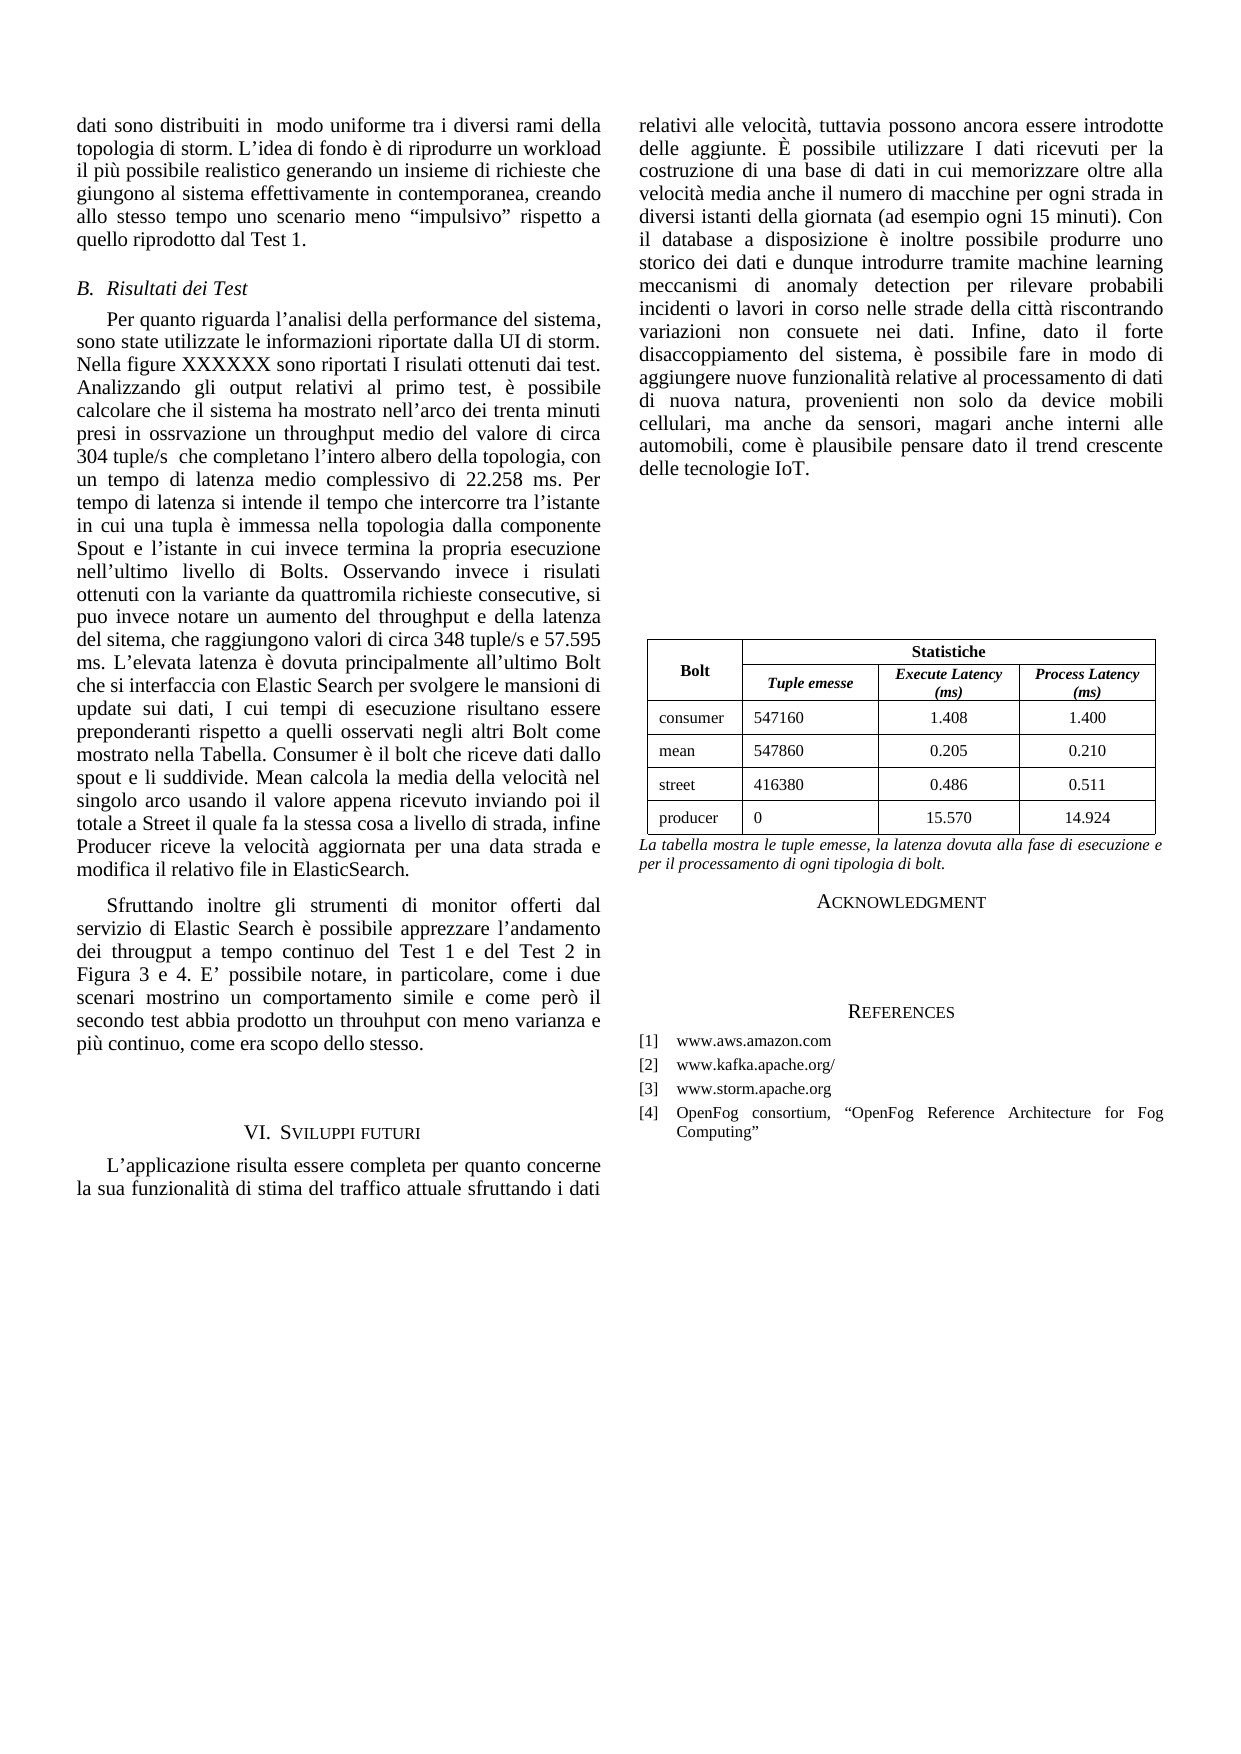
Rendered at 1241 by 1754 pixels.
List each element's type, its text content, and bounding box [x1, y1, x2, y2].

text Sfruttando inoltre gli strumenti di monitor offerti dal servizio di Elastic Search è possibile apprezzare l’andamento dei througput a tempo continuo del Test 1 e del Test 2 in Figura 3 e 4. E’ possibile notare, in particolare, come i due scenari mostrino un comportamento simile e come però il secondo test abbia prodotto un throuhput con meno varianza e più continuo, come era scopo dello stesso. [76, 893, 601, 1054]
table_cell Execute Latency (ms) [879, 665, 1019, 700]
table_cell 0.511 [1020, 768, 1155, 800]
table_cell 0.486 [879, 768, 1019, 800]
table_header Statistiche [743, 640, 1155, 664]
list www.aws.amazon.com [639, 1031, 1164, 1050]
table_cell mean [648, 735, 742, 767]
list OpenFog consortium, “OpenFog Reference Architecture for Fog Computing” [639, 1103, 1164, 1141]
subtitle Acknowledgment [639, 889, 1164, 913]
table_cell 547860 [743, 735, 878, 767]
table_cell 15.570 [879, 801, 1019, 834]
text La tabella mostra le tuple emesse, la latenza dovuta alla fase di esecuzione e per il processamento di ogni tipologia di bolt. [639, 834, 1164, 873]
text dati sono distribuiti in modo uniforme tra i diversi rami della topologia di storm. L’idea di fondo è di riprodurre un workload il più possibile realistico generando un insieme di richieste che giungono al sistema effettivamente in contemporanea, creando allo stesso tempo uno scenario meno “impulsivo” rispetto a quello riprodotto dal Test 1. [76, 112, 601, 251]
subtitle References [639, 999, 1164, 1023]
text Per quanto riguarda l’analisi della performance del sistema, sono state utilizzate le informazioni riportate dalla UI di storm. Nella figure XXXXXX sono riportati I risulati ottenuti dai test. Analizzando gli output relativi al primo test, è possibile calcolare che il sistema ha mostrato nell’arco dei trenta minuti presi in ossrvazione un throughput medio del valore di circa 304 tuple/s che completano l’intero albero della topologia, con un tempo di latenza medio complessivo di 22.258 ms. Per tempo di latenza si intende il tempo che intercorre tra l’istante in cui una tupla è immessa nella topologia dalla componente Spout e l’istante in cui invece termina la propria esecuzione nell’ultimo livello di Bolts. Osservando invece i risulati ottenuti con la variante da quattromila richieste consecutive, si puo invece notare un aumento del throughput e della latenza del sitema, che raggiungono valori di circa 348 tuple/s e 57.595 ms. L’elevata latenza è dovuta principalmente all’ultimo Bolt che si interfaccia con Elastic Search per svolgere le mansioni di update sui dati, I cui tempi di esecuzione risultano essere preponderanti rispetto a quelli osservati negli altri Bolt come mostrato nella Tabella. Consumer è il bolt che riceve dati dallo spout e li suddivide. Mean calcola la media della velocità nel singolo arco usando il valore appena ricevuto inviando poi il totale a Street il quale fa la stessa cosa a livello di strada, infine Producer riceve la velocità aggiornata per una data strada e modifica il relativo file in ElasticSearch. [76, 306, 601, 881]
table_cell Tuple emesse [743, 665, 878, 700]
table_cell 547160 [743, 701, 878, 734]
table_cell 0 [743, 801, 878, 834]
table_cell 416380 [743, 768, 878, 800]
table_cell Process Latency (ms) [1020, 665, 1155, 700]
table_cell producer [648, 801, 742, 834]
table_cell 0.205 [879, 735, 1019, 767]
list www.storm.apache.org [639, 1079, 1164, 1098]
table_cell 14.924 [1020, 801, 1155, 834]
table_cell consumer [648, 701, 742, 734]
table_cell 1.400 [1020, 701, 1155, 734]
list www.kafka.apache.org/ [639, 1055, 1164, 1074]
subtitle Risultati dei Test [76, 276, 601, 300]
table_cell 0.210 [1020, 735, 1155, 767]
table_cell 1.408 [879, 701, 1019, 734]
text L’applicazione risulta essere completa per quanto concerne la sua funzionalità di stima del traffico attuale sfruttando i dati [76, 1153, 601, 1200]
table_header Bolt [648, 640, 742, 700]
table_cell street [648, 768, 742, 800]
text relativi alle velocità, tuttavia possono ancora essere introdotte delle aggiunte. È possibile utilizzare I dati ricevuti per la costruzione di una base di dati in cui memorizzare oltre alla velocità media anche il numero di macchine per ogni strada in diversi istanti della giornata (ad esempio ogni 15 minuti). Con il database a disposizione è inoltre possibile produrre uno storico dei dati e dunque introdurre tramite machine learning meccanismi di anomaly detection per rilevare probabili incidenti o lavori in corso nelle strade della città riscontrando variazioni non consuete nei dati. Infine, dato il forte disaccoppiamento del sistema, è possibile fare in modo di aggiungere nuove funzionalità relative al processamento di dati di nuova natura, provenienti non solo da device mobili cellulari, ma anche da sensori, magari anche interni alle automobili, come è plausibile pensare dato il trend crescente delle tecnologie IoT. [639, 112, 1164, 480]
subtitle Sviluppi futuri [76, 1120, 601, 1144]
